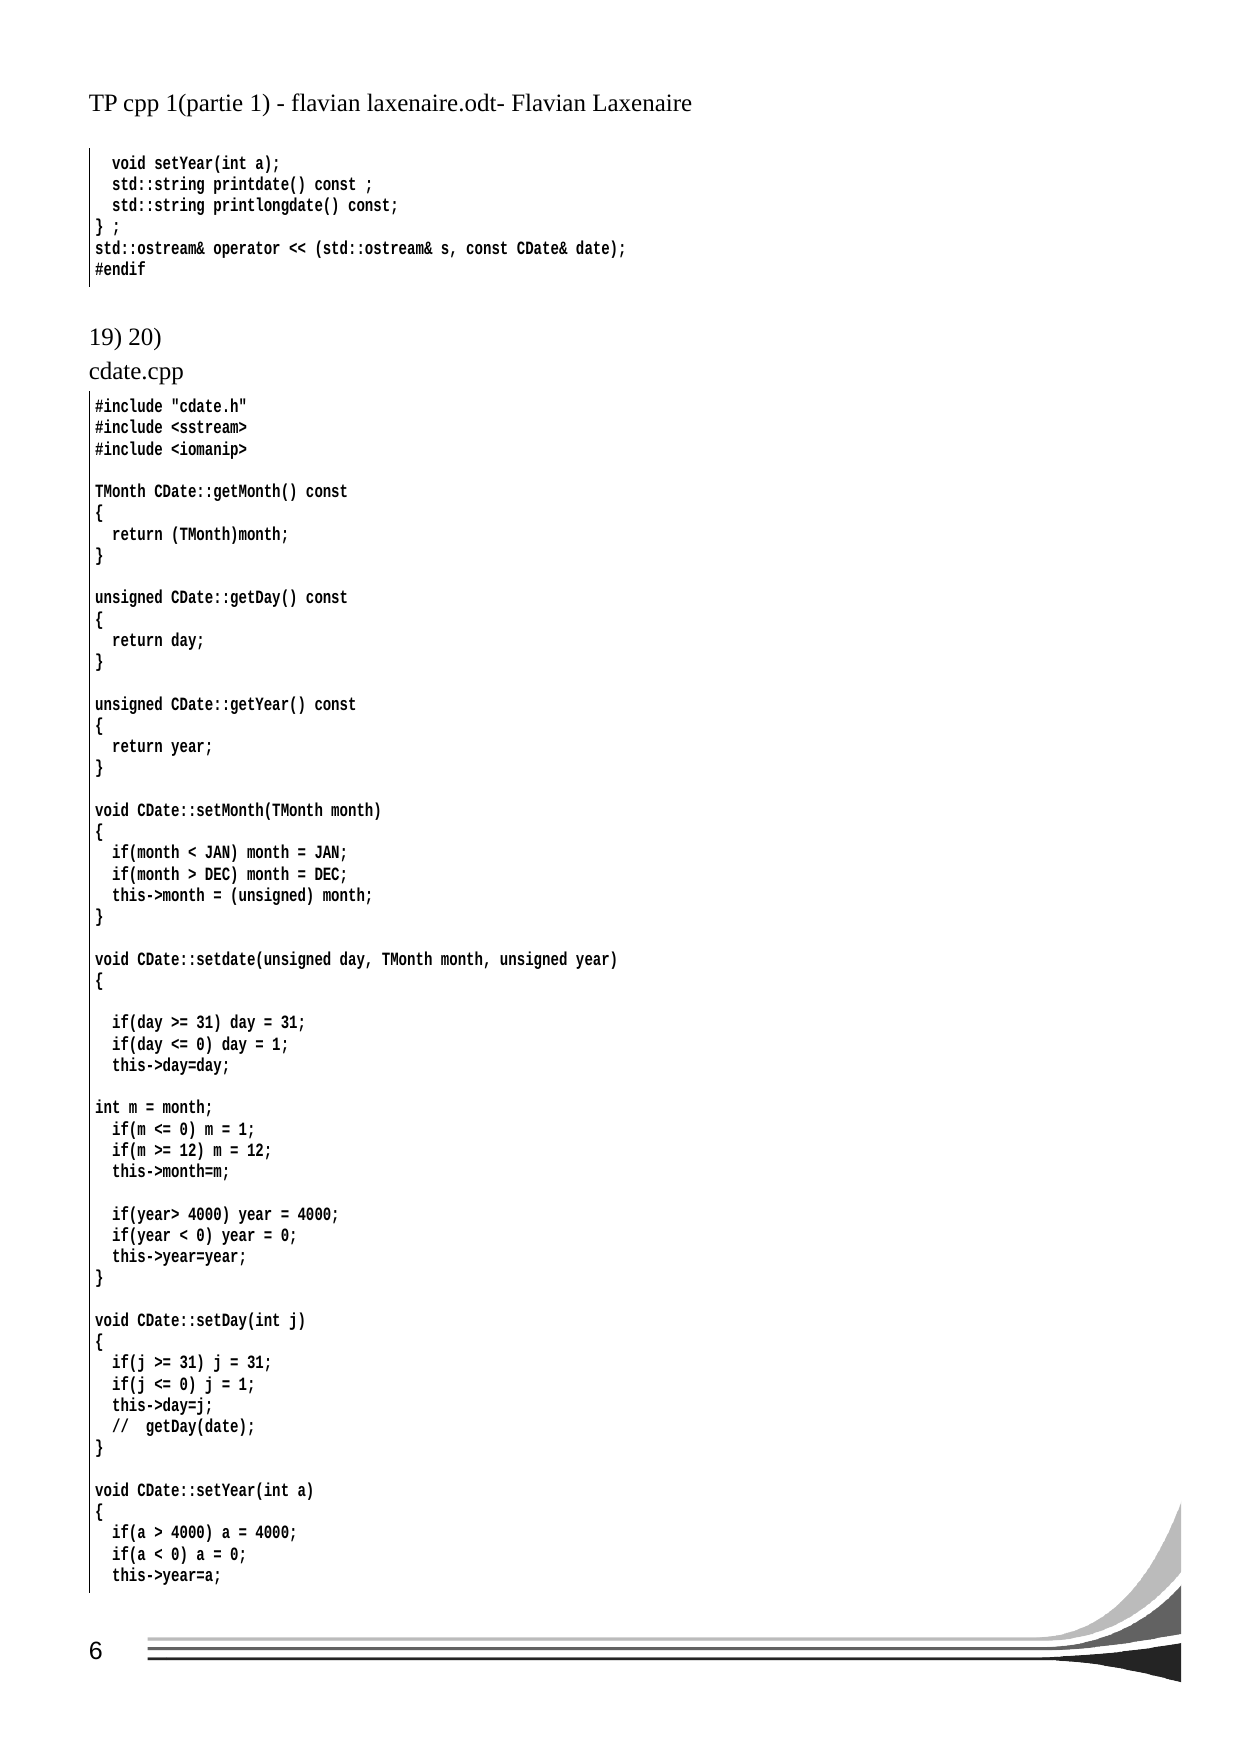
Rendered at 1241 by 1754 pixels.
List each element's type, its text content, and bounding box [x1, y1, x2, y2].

text return year; [90, 737, 1122, 758]
text this->month = (unsigned) month; [90, 886, 1122, 907]
text this->year=a; [90, 1566, 147, 1593]
text if(m >= 12) m = 12; [90, 1141, 1122, 1162]
text #include <iomanip> [90, 439, 1122, 461]
text { [90, 503, 1122, 524]
text if(month > DEC) month = DEC; [90, 864, 1122, 886]
text return day; [90, 631, 1122, 652]
text void CDate::setYear(int a) [90, 1481, 1122, 1502]
text TMonth CDate::getMonth() const [90, 482, 1122, 503]
text } [90, 652, 1122, 673]
text unsigned CDate::getYear() const [90, 694, 1122, 716]
text } [90, 1268, 1122, 1289]
text if(a < 0) a = 0; [90, 1544, 147, 1566]
text #include "cdate.h" [90, 391, 1122, 418]
text } [90, 907, 1122, 928]
text { [90, 971, 1122, 992]
text { [90, 822, 1122, 843]
text if(j >= 31) j = 31; [90, 1353, 1122, 1374]
text std::string printdate() const ; [90, 175, 1122, 196]
text } [90, 758, 1122, 779]
text void CDate::setdate(unsigned day, TMonth month, unsigned year) [90, 949, 1122, 971]
picture [147, 1500, 1182, 1683]
text unsigned CDate::getDay() const [90, 588, 1122, 609]
text void CDate::setDay(int j) [90, 1311, 1122, 1332]
text { [90, 1502, 147, 1523]
text { [90, 1332, 1122, 1353]
text this->day=day; [90, 1056, 1122, 1077]
text cdate.cpp [88, 356, 1122, 385]
text // getDay(date); [90, 1417, 1122, 1438]
text { [90, 716, 1122, 737]
text void CDate::setMonth(TMonth month) [90, 801, 1122, 822]
text if(year> 4000) year = 4000; [90, 1204, 1122, 1226]
text if(month < JAN) month = JAN; [90, 843, 1122, 864]
text return (TMonth)month; [90, 524, 1122, 546]
text if(day <= 0) day = 1; [90, 1034, 1122, 1056]
text if(year < 0) year = 0; [90, 1226, 1122, 1247]
text std::string printlongdate() const; [90, 196, 1122, 217]
text { [90, 609, 1122, 631]
text int m = month; [90, 1098, 1122, 1119]
text if(j <= 0) j = 1; [90, 1374, 1122, 1396]
text this->month=m; [90, 1162, 1122, 1183]
text 19) 20) [88, 322, 1122, 350]
text this->day=j; [90, 1396, 1122, 1417]
text std::ostream& operator << (std::ostream& s, const CDate& date); [90, 238, 1122, 260]
text if(a > 4000) a = 4000; [90, 1523, 147, 1544]
text #include <sstream> [90, 418, 1122, 439]
text } ; [90, 217, 1122, 238]
text } [90, 546, 1122, 567]
text if(m <= 0) m = 1; [90, 1119, 1122, 1141]
text #endif [90, 260, 1122, 287]
text if(day >= 31) day = 31; [90, 1013, 1122, 1034]
text void setYear(int a); [88, 147, 1122, 175]
text this->year=year; [90, 1247, 1122, 1268]
text } [90, 1438, 1122, 1459]
